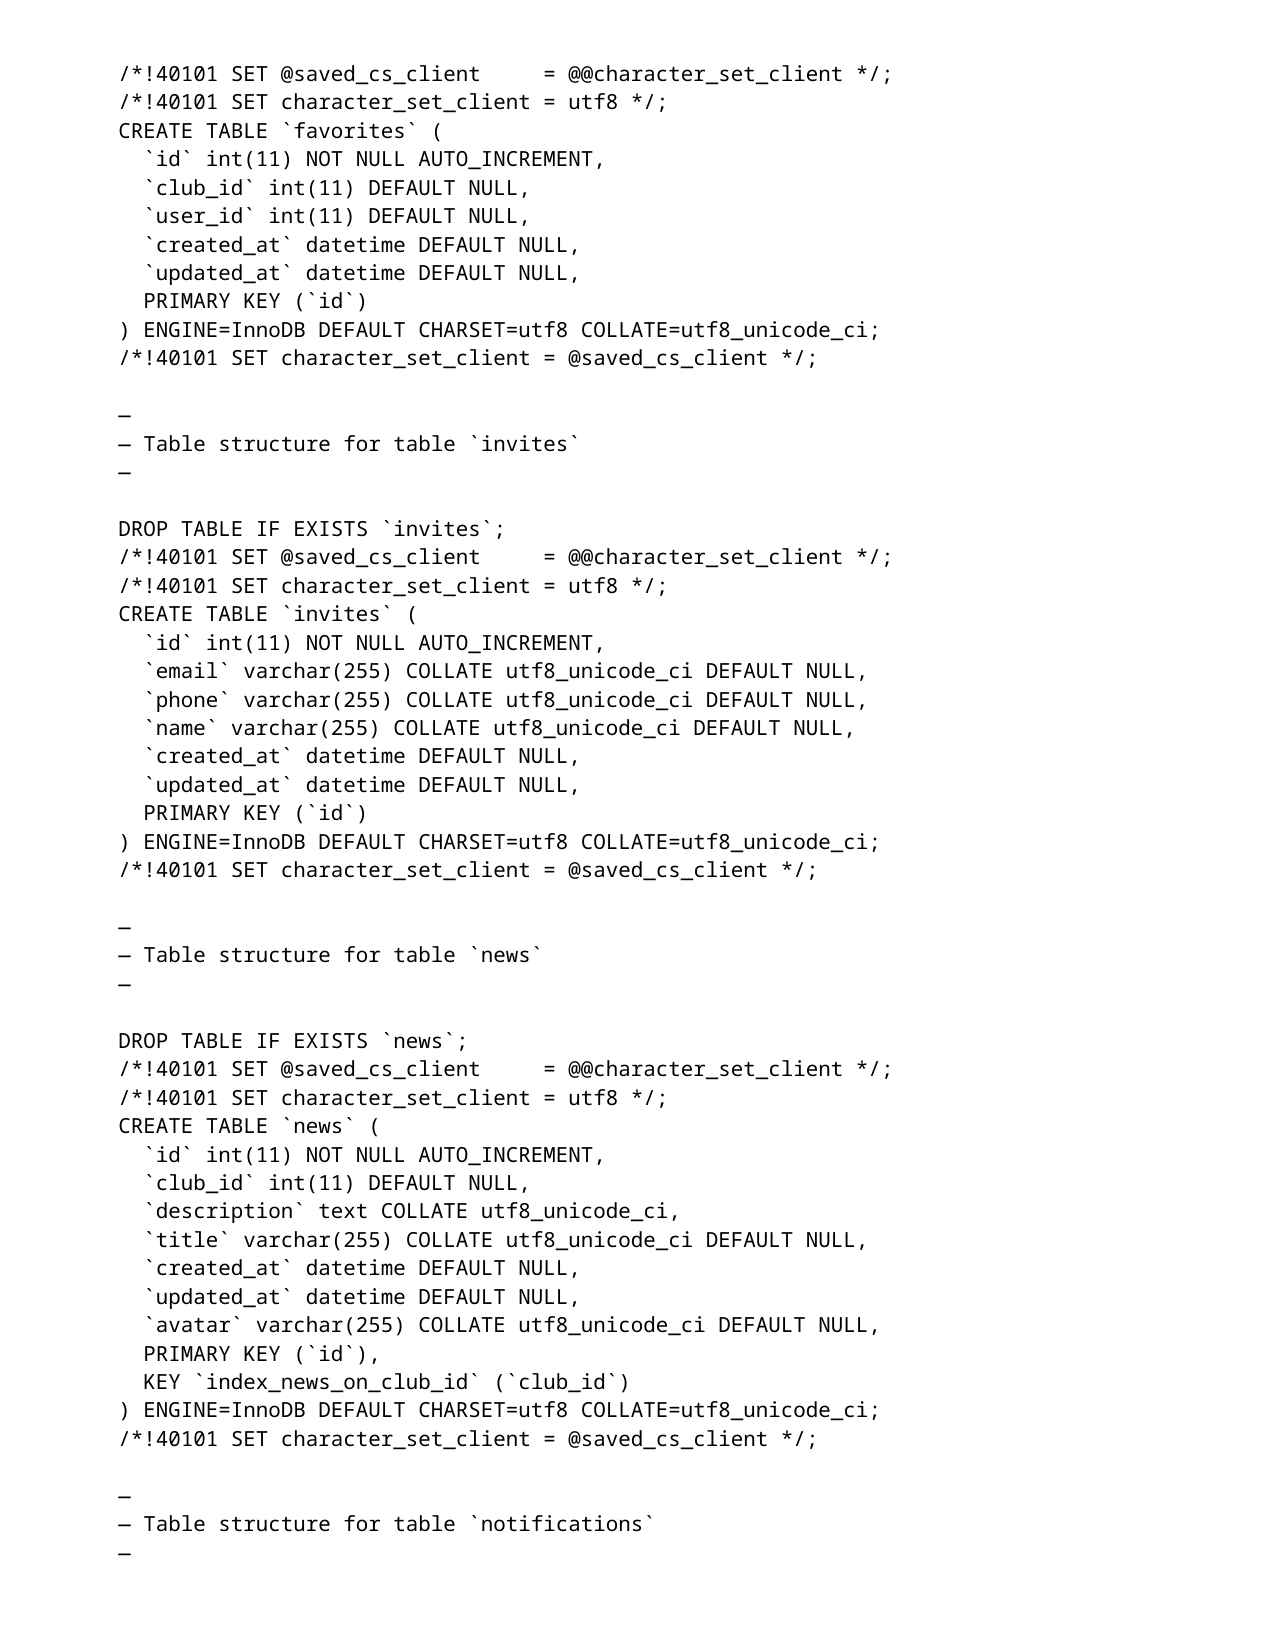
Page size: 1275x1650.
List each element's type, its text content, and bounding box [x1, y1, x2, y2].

text — Table structure for table `notifications` [118, 1509, 1216, 1538]
text `updated_at` datetime DEFAULT NULL, [118, 770, 1216, 798]
text DROP TABLE IF EXISTS `invites`; [118, 514, 1216, 542]
text /*!40101 SET @saved_cs_client = @@character_set_client */; [118, 59, 1216, 87]
text `created_at` datetime DEFAULT NULL, [118, 230, 1216, 258]
text ) ENGINE=InnoDB DEFAULT CHARSET=utf8 COLLATE=utf8_unicode_ci; [118, 315, 1216, 343]
text — [118, 912, 1216, 941]
text `created_at` datetime DEFAULT NULL, [118, 1253, 1216, 1282]
text `phone` varchar(255) COLLATE utf8_unicode_ci DEFAULT NULL, [118, 685, 1216, 713]
text — [118, 400, 1216, 429]
text — [118, 1481, 1216, 1509]
text — [118, 457, 1216, 486]
text `id` int(11) NOT NULL AUTO_INCREMENT, [118, 628, 1216, 656]
text /*!40101 SET character_set_client = utf8 */; [118, 87, 1216, 116]
text `email` varchar(255) COLLATE utf8_unicode_ci DEFAULT NULL, [118, 656, 1216, 685]
text /*!40101 SET character_set_client = @saved_cs_client */; [118, 343, 1216, 372]
text PRIMARY KEY (`id`), [118, 1339, 1216, 1367]
text /*!40101 SET character_set_client = @saved_cs_client */; [118, 1424, 1216, 1452]
text ) ENGINE=InnoDB DEFAULT CHARSET=utf8 COLLATE=utf8_unicode_ci; [118, 827, 1216, 855]
text — Table structure for table `news` [118, 941, 1216, 969]
text /*!40101 SET character_set_client = utf8 */; [118, 571, 1216, 599]
text PRIMARY KEY (`id`) [118, 798, 1216, 827]
text `club_id` int(11) DEFAULT NULL, [118, 1168, 1216, 1197]
text CREATE TABLE `news` ( [118, 1111, 1216, 1140]
text CREATE TABLE `invites` ( [118, 599, 1216, 628]
text `created_at` datetime DEFAULT NULL, [118, 742, 1216, 770]
text /*!40101 SET character_set_client = @saved_cs_client */; [118, 855, 1216, 884]
text `avatar` varchar(255) COLLATE utf8_unicode_ci DEFAULT NULL, [118, 1310, 1216, 1339]
text `updated_at` datetime DEFAULT NULL, [118, 1282, 1216, 1310]
text — Table structure for table `invites` [118, 429, 1216, 457]
text CREATE TABLE `favorites` ( [118, 116, 1216, 144]
text `name` varchar(255) COLLATE utf8_unicode_ci DEFAULT NULL, [118, 713, 1216, 742]
text KEY `index_news_on_club_id` (`club_id`) [118, 1367, 1216, 1396]
text /*!40101 SET @saved_cs_client = @@character_set_client */; [118, 542, 1216, 571]
text DROP TABLE IF EXISTS `news`; [118, 1026, 1216, 1054]
text `description` text COLLATE utf8_unicode_ci, [118, 1197, 1216, 1225]
text `id` int(11) NOT NULL AUTO_INCREMENT, [118, 1140, 1216, 1168]
text /*!40101 SET character_set_client = utf8 */; [118, 1083, 1216, 1111]
text ) ENGINE=InnoDB DEFAULT CHARSET=utf8 COLLATE=utf8_unicode_ci; [118, 1396, 1216, 1424]
text `id` int(11) NOT NULL AUTO_INCREMENT, [118, 144, 1216, 173]
text `title` varchar(255) COLLATE utf8_unicode_ci DEFAULT NULL, [118, 1225, 1216, 1253]
text /*!40101 SET @saved_cs_client = @@character_set_client */; [118, 1054, 1216, 1083]
text — [118, 1538, 1216, 1566]
text `club_id` int(11) DEFAULT NULL, [118, 173, 1216, 201]
text `updated_at` datetime DEFAULT NULL, [118, 258, 1216, 287]
text PRIMARY KEY (`id`) [118, 287, 1216, 315]
text `user_id` int(11) DEFAULT NULL, [118, 201, 1216, 230]
text — [118, 969, 1216, 997]
